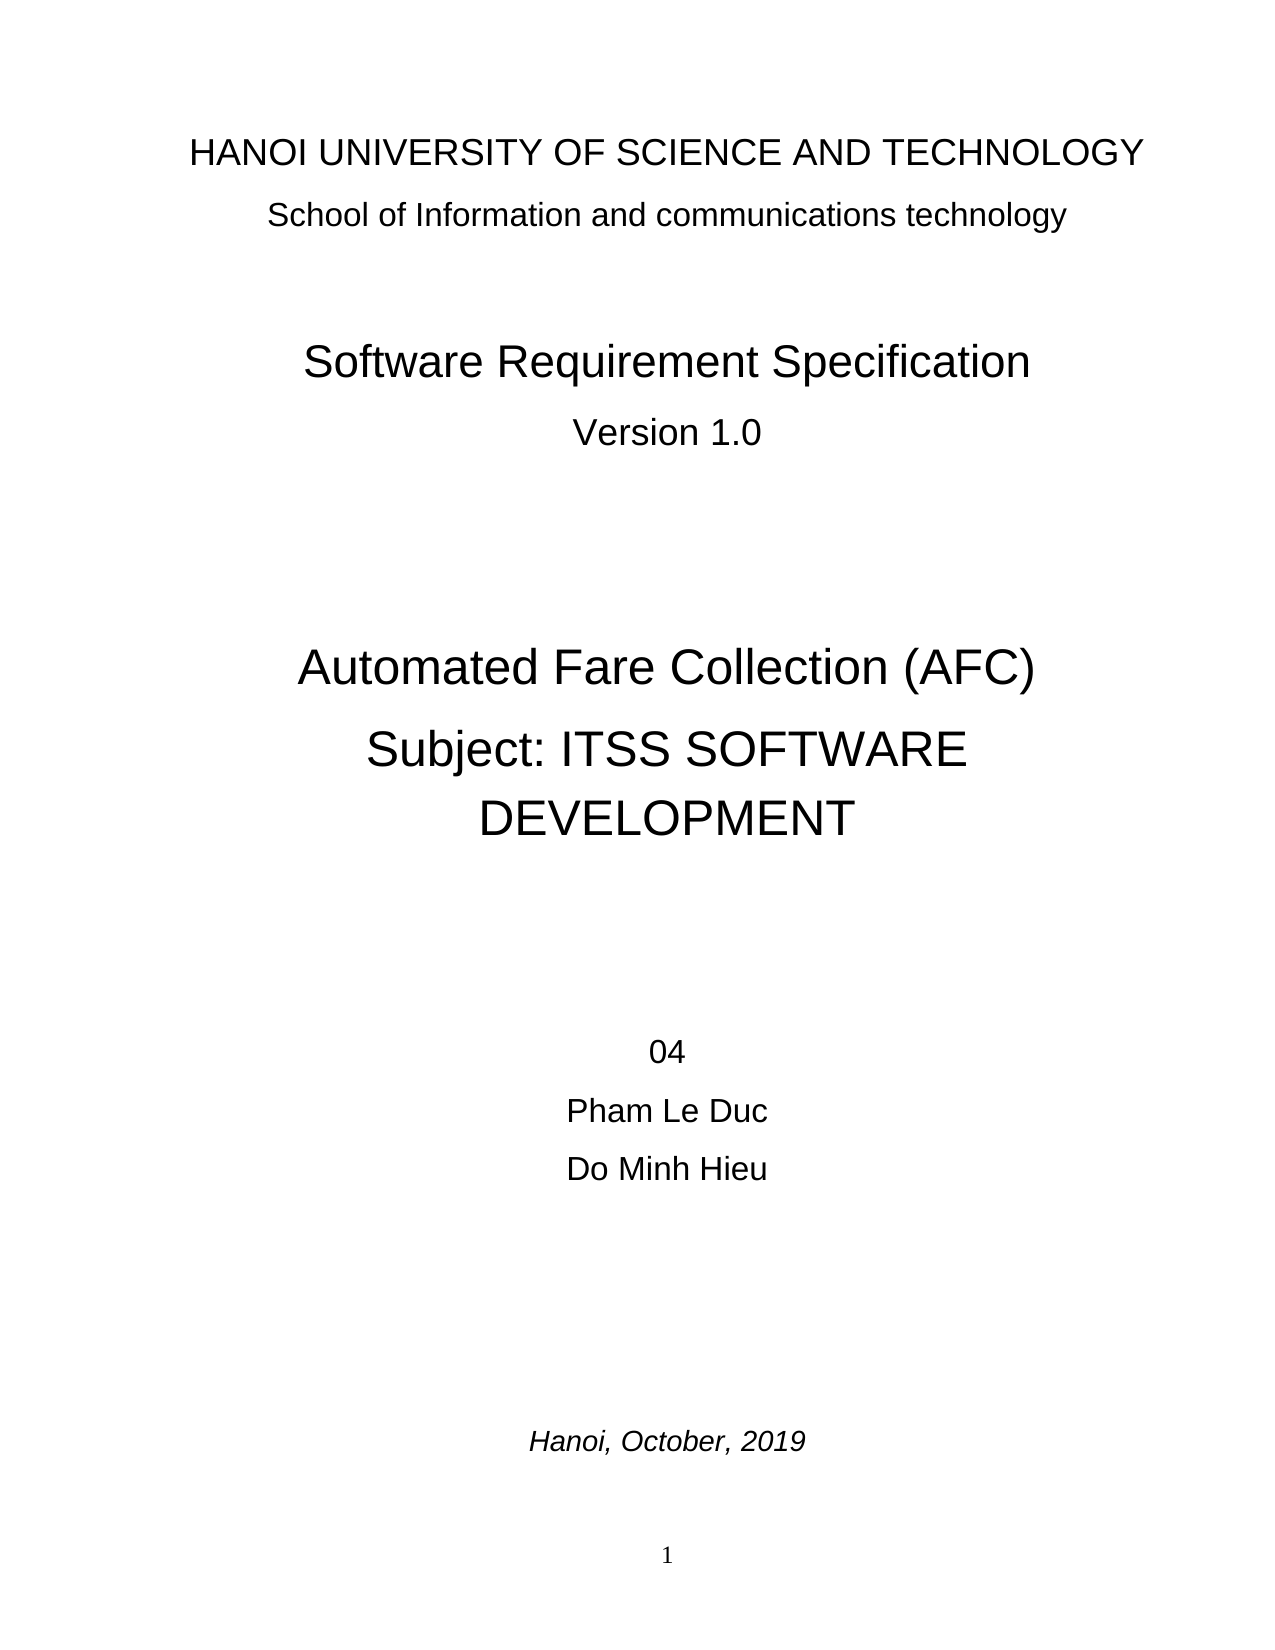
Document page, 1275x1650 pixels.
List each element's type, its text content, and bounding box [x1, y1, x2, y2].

text Subject: ITSS SOFTWARE DEVELOPMENT [177, 719, 1157, 846]
text Automated Fare Collection (AFC) [177, 638, 1157, 695]
text School of Information and communications technology [177, 195, 1157, 233]
text Version 1.0 [177, 411, 1157, 454]
text Software Requirement Specification [177, 335, 1157, 387]
text Hanoi, October, 2019 [177, 1424, 1157, 1457]
text Pham Le Duc [177, 1091, 1157, 1129]
text Do Minh Hieu [177, 1149, 1157, 1188]
text 04 [177, 1032, 1157, 1071]
text HANOI UNIVERSITY OF SCIENCE AND TECHNOLOGY [177, 131, 1157, 174]
